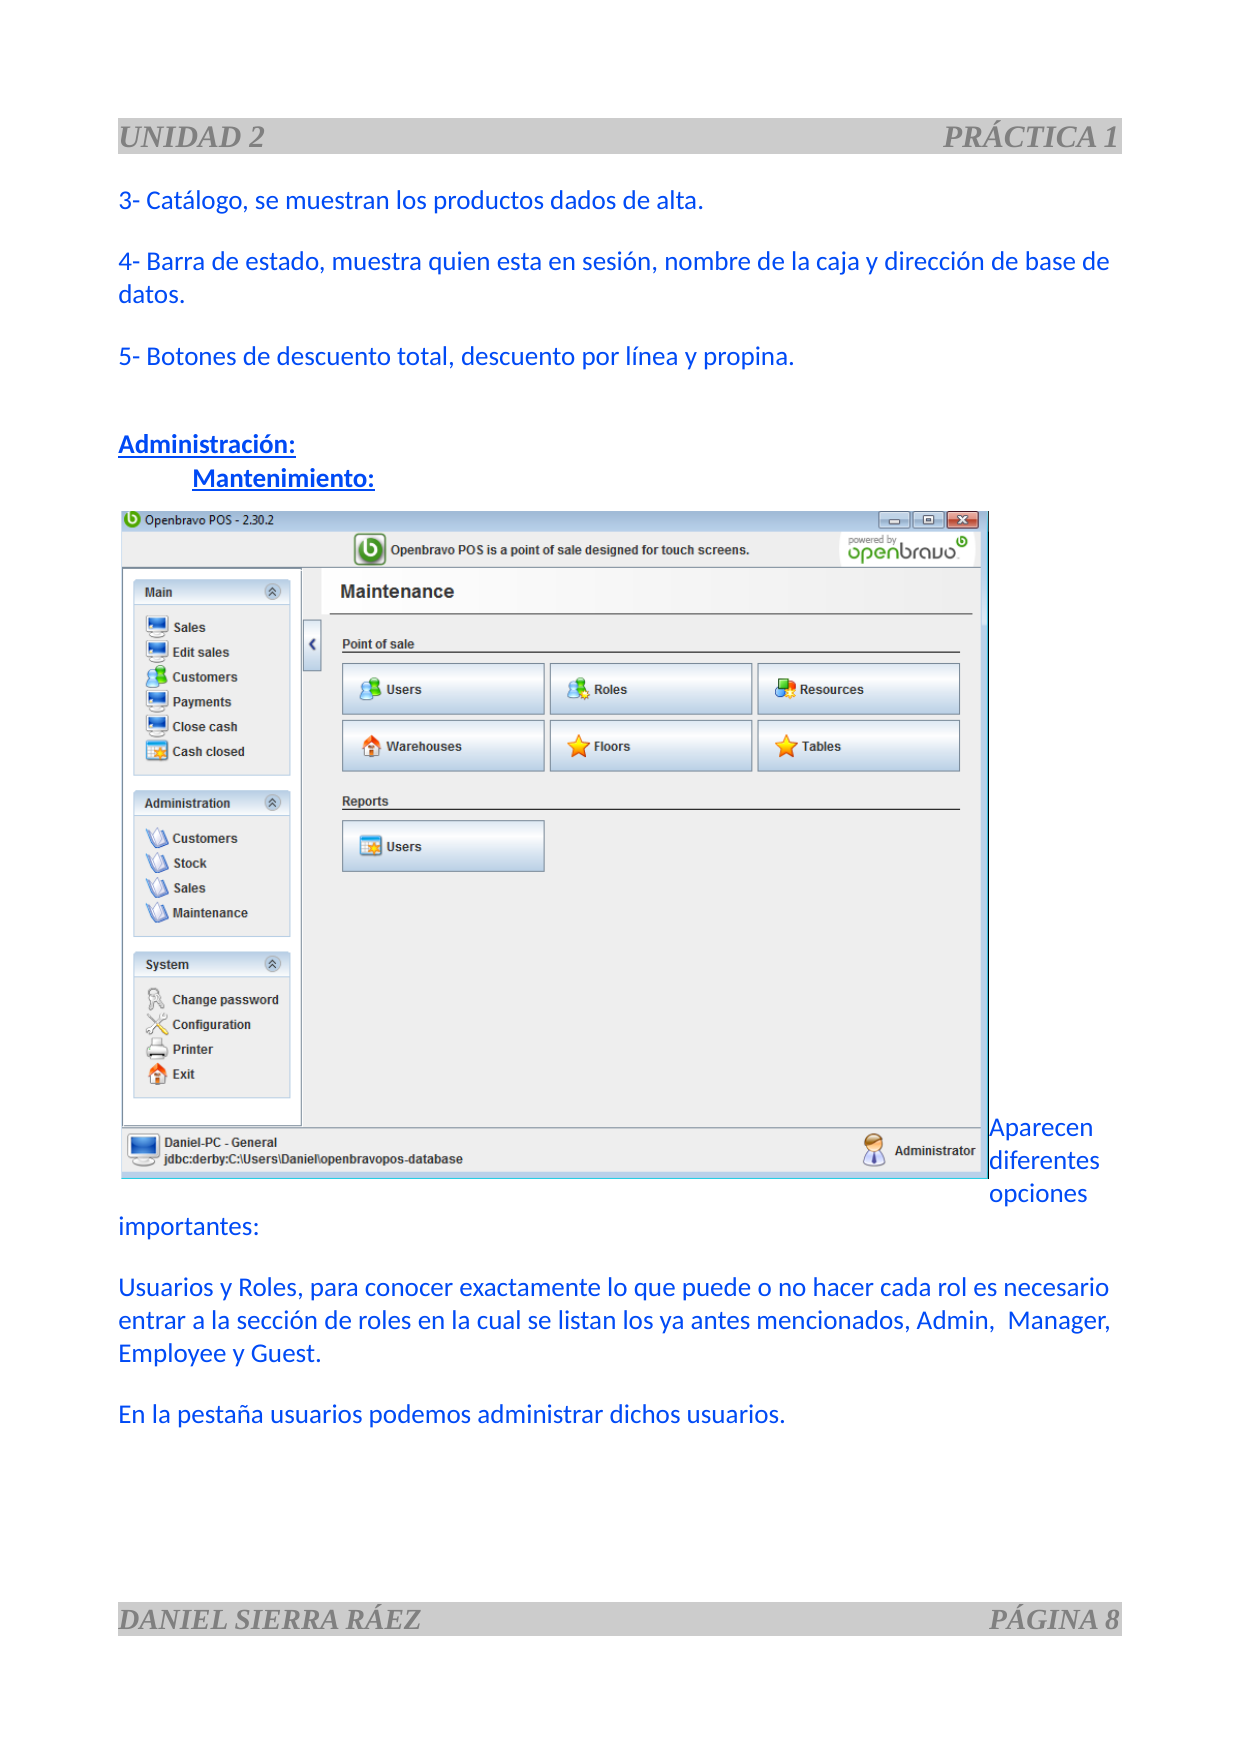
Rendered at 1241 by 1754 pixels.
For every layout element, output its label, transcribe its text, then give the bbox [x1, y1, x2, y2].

text Mantenimiento: [118, 461, 1122, 494]
picture [121, 511, 989, 1179]
text Usuarios y Roles, para conocer exactamente lo que puede o no hacer cada rol es necesario entrar a la sección de roles en la cual se listan los ya antes mencionados, Admin, Manager, Employee y Guest. [118, 1270, 1122, 1369]
text Aparecen diferentes opciones importantes: [118, 1110, 1122, 1242]
text 3- Catálogo, se muestran los productos dados de alta. [118, 183, 1122, 217]
text Administración: [118, 428, 1122, 461]
text 5- Botones de descuento total, descuento por línea y propina. [118, 339, 1122, 372]
text En la pestaña usuarios podemos administrar dichos usuarios. [118, 1397, 1122, 1430]
text 4- Barra de estado, muestra quien esta en sesión, nombre de la caja y dirección de base de datos. [118, 244, 1122, 311]
